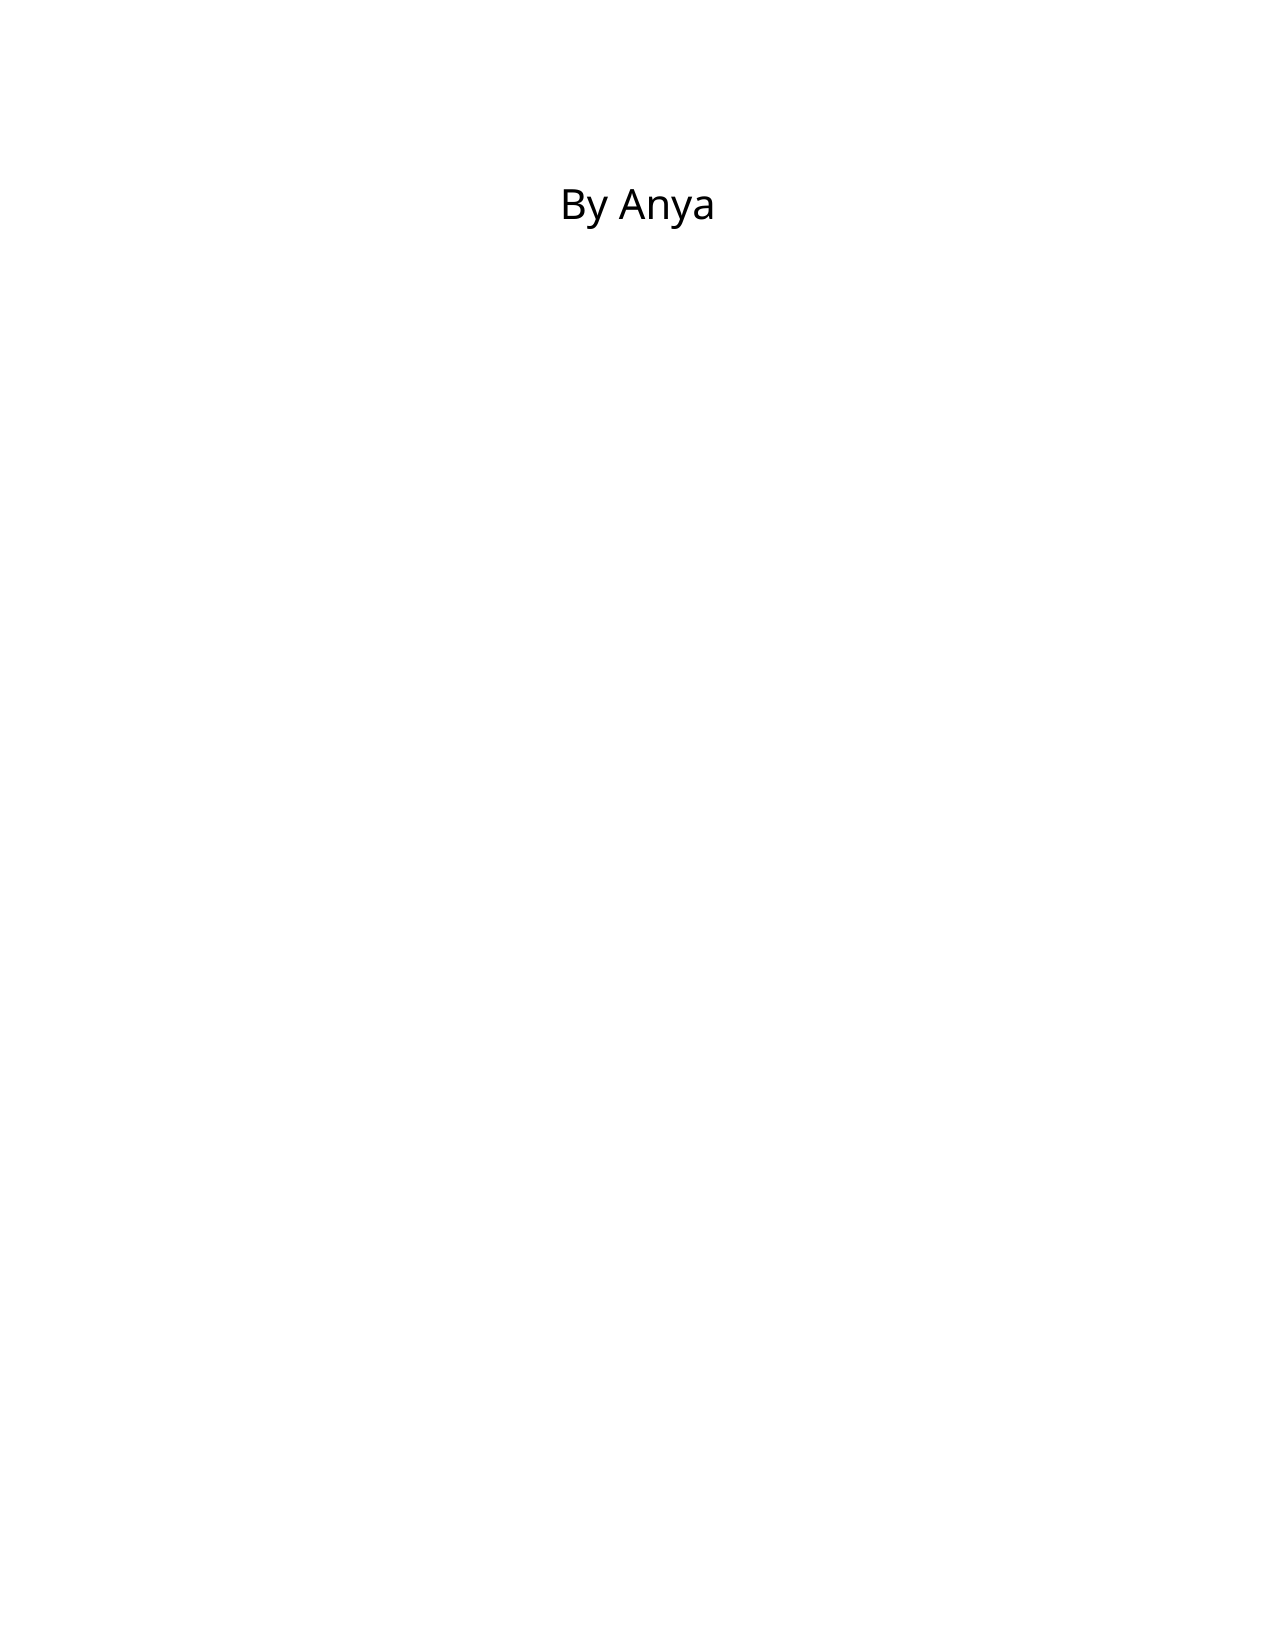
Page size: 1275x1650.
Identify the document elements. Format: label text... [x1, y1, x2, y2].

text By Anya [118, 175, 1157, 232]
